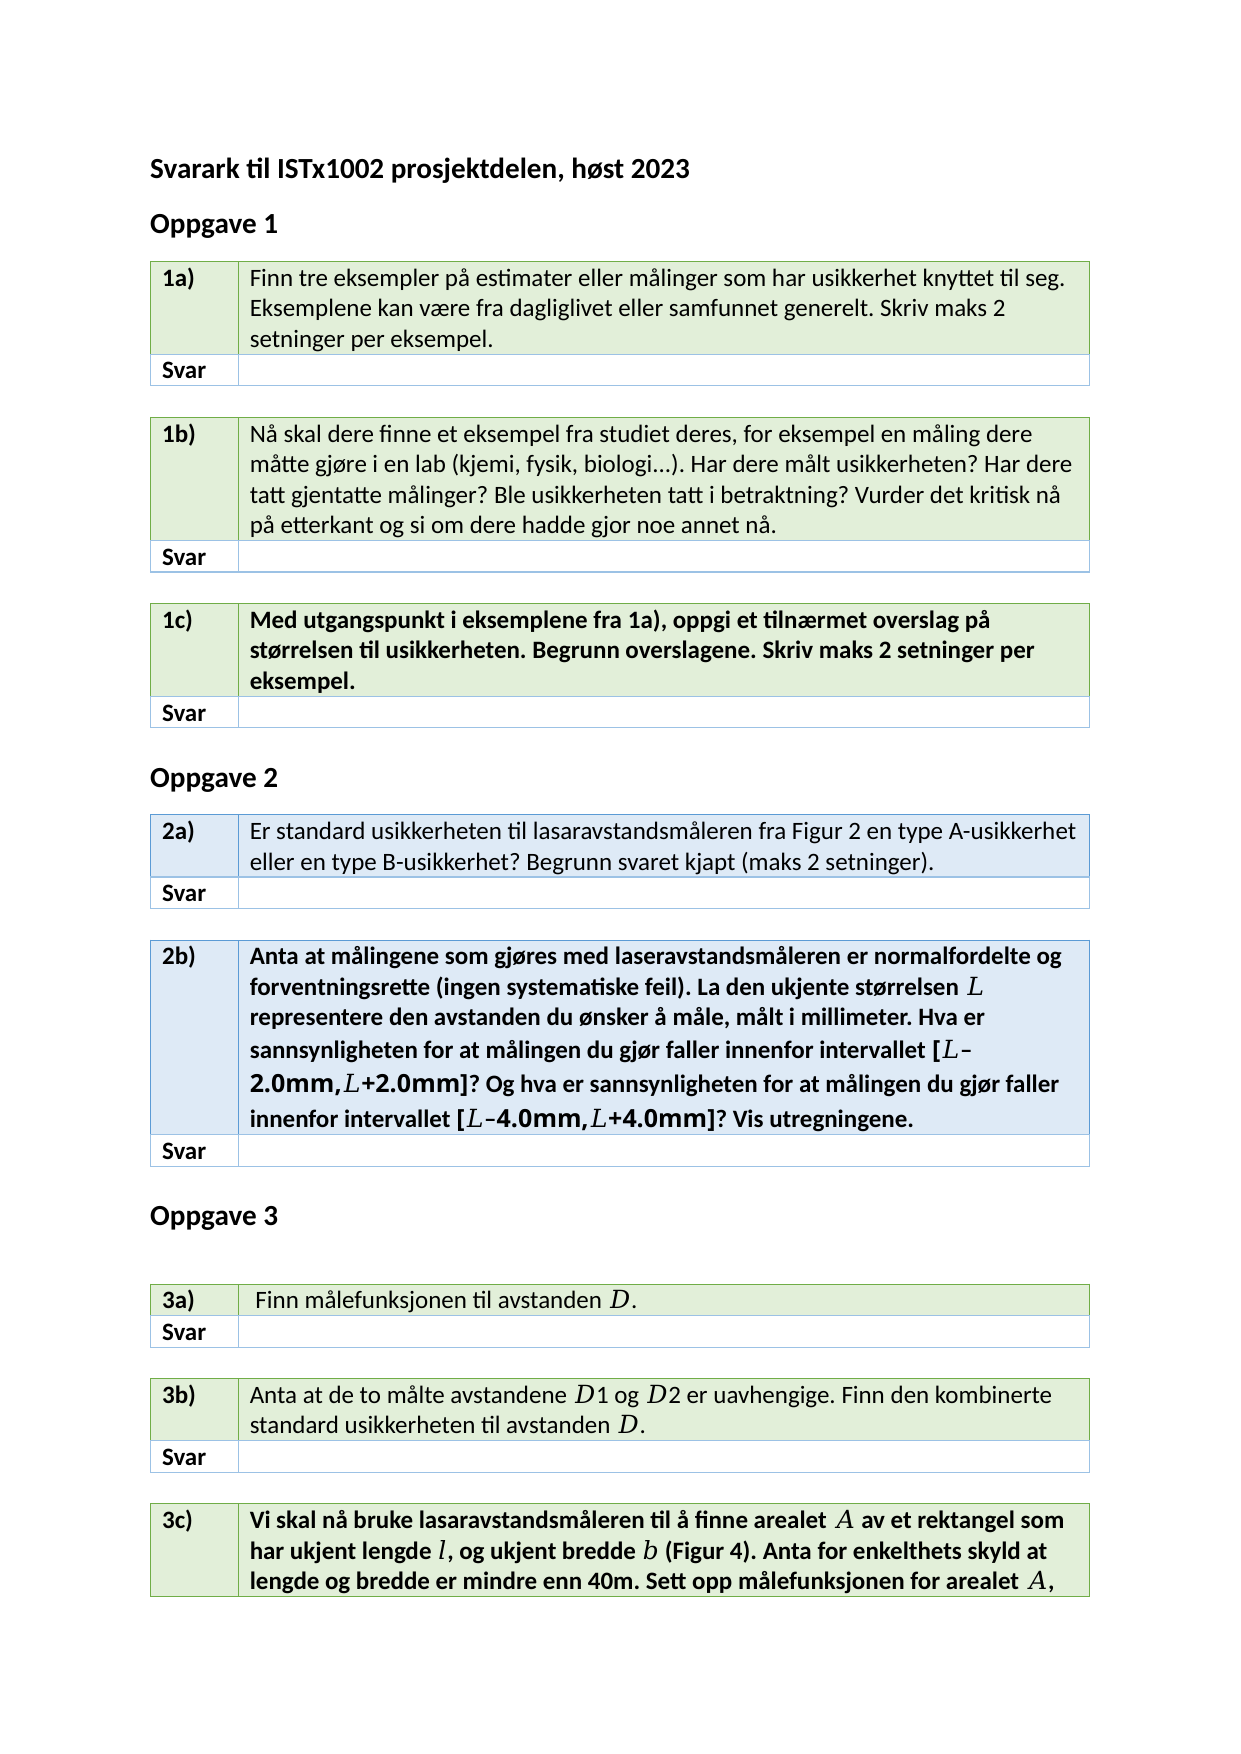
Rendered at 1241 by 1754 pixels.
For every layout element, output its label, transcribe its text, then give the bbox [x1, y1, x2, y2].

table_header 3a) [151, 1285, 238, 1315]
table_cell Svar [151, 1316, 238, 1347]
table_cell [239, 1135, 1089, 1166]
table_header 2b) [151, 941, 238, 1134]
table_header Finn tre eksempler på estimater eller målinger som har usikkerhet knyttet til seg. Eksemplene kan være fra dagliglivet eller samfunnet generelt. Skriv maks 2 setninger per eksempel. [239, 262, 1089, 354]
table_header Vi skal nå bruke lasaravstandsmåleren til å finne arealet 𝐴 av et rektangel som har ukjent lengde 𝑙, og ukjent bredde 𝑏 (Figur 4). Anta for enkelthets skyld at lengde og bredde er mindre enn 40m. Sett opp målefunksjonen for arealet 𝐴, [239, 1504, 1089, 1596]
table_header Anta at de to målte avstandene 𝐷1 og 𝐷2 er uavhengige. Finn den kombinerte standard usikkerheten til avstanden 𝐷. [239, 1379, 1089, 1440]
table_cell Svar [151, 1135, 238, 1166]
table_header 1a) [151, 262, 238, 354]
text Oppgave 1 [150, 206, 1090, 241]
text Oppgave 2 [150, 759, 1090, 794]
table_cell [239, 541, 1089, 571]
text Oppgave 3 [150, 1197, 1090, 1233]
table_cell Svar [151, 541, 238, 571]
table_header Med utgangspunkt i eksemplene fra 1a), oppgi et tilnærmet overslag på størrelsen til usikkerheten. Begrunn overslagene. Skriv maks 2 setninger per eksempel. [239, 604, 1089, 696]
table_header Nå skal dere finne et eksempel fra studiet deres, for eksempel en måling dere måtte gjøre i en lab (kjemi, fysik, biologi...). Har dere målt usikkerheten? Har dere tatt gjentatte målinger? Ble usikkerheten tatt i betraktning? Vurder det kritisk nå på etterkant og si om dere hadde gjor noe annet nå. [239, 418, 1089, 540]
table_header Anta at målingene som gjøres med laseravstandsmåleren er normalfordelte og forventningsrette (ingen systematiske feil). La den ukjente størrelsen 𝐿 representere den avstanden du ønsker å måle, målt i millimeter. Hva er sannsynligheten for at målingen du gjør faller innenfor intervallet [𝐿–2.0mm,𝐿+2.0mm]? Og hva er sannsynligheten for at målingen du gjør faller innenfor intervallet [𝐿–4.0mm,𝐿+4.0mm]? Vis utregningene. [239, 941, 1089, 1134]
table_header Er standard usikkerheten til lasaravstandsmåleren fra Figur 2 en type A-usikkerhet eller en type B-usikkerhet? Begrunn svaret kjapt (maks 2 setninger). [239, 815, 1089, 876]
table_header 1b) [151, 418, 238, 540]
table_header 1c) [151, 604, 238, 696]
table_cell [239, 1316, 1089, 1347]
table_header 3b) [151, 1379, 238, 1440]
table_cell [239, 878, 1089, 908]
table_cell Svar [151, 697, 238, 727]
table_cell [239, 697, 1089, 727]
table_header 2a) [151, 815, 238, 876]
table_header Finn målefunksjonen til avstanden 𝐷. [239, 1285, 1089, 1315]
text Svarark til ISTx1002 prosjektdelen, høst 2023 [150, 150, 1090, 186]
table_header 3c) [151, 1504, 238, 1596]
table_cell Svar [151, 355, 238, 385]
table_cell [239, 355, 1089, 385]
table_cell Svar [151, 1441, 238, 1472]
table_cell [239, 1441, 1089, 1472]
table_cell Svar [151, 878, 238, 908]
